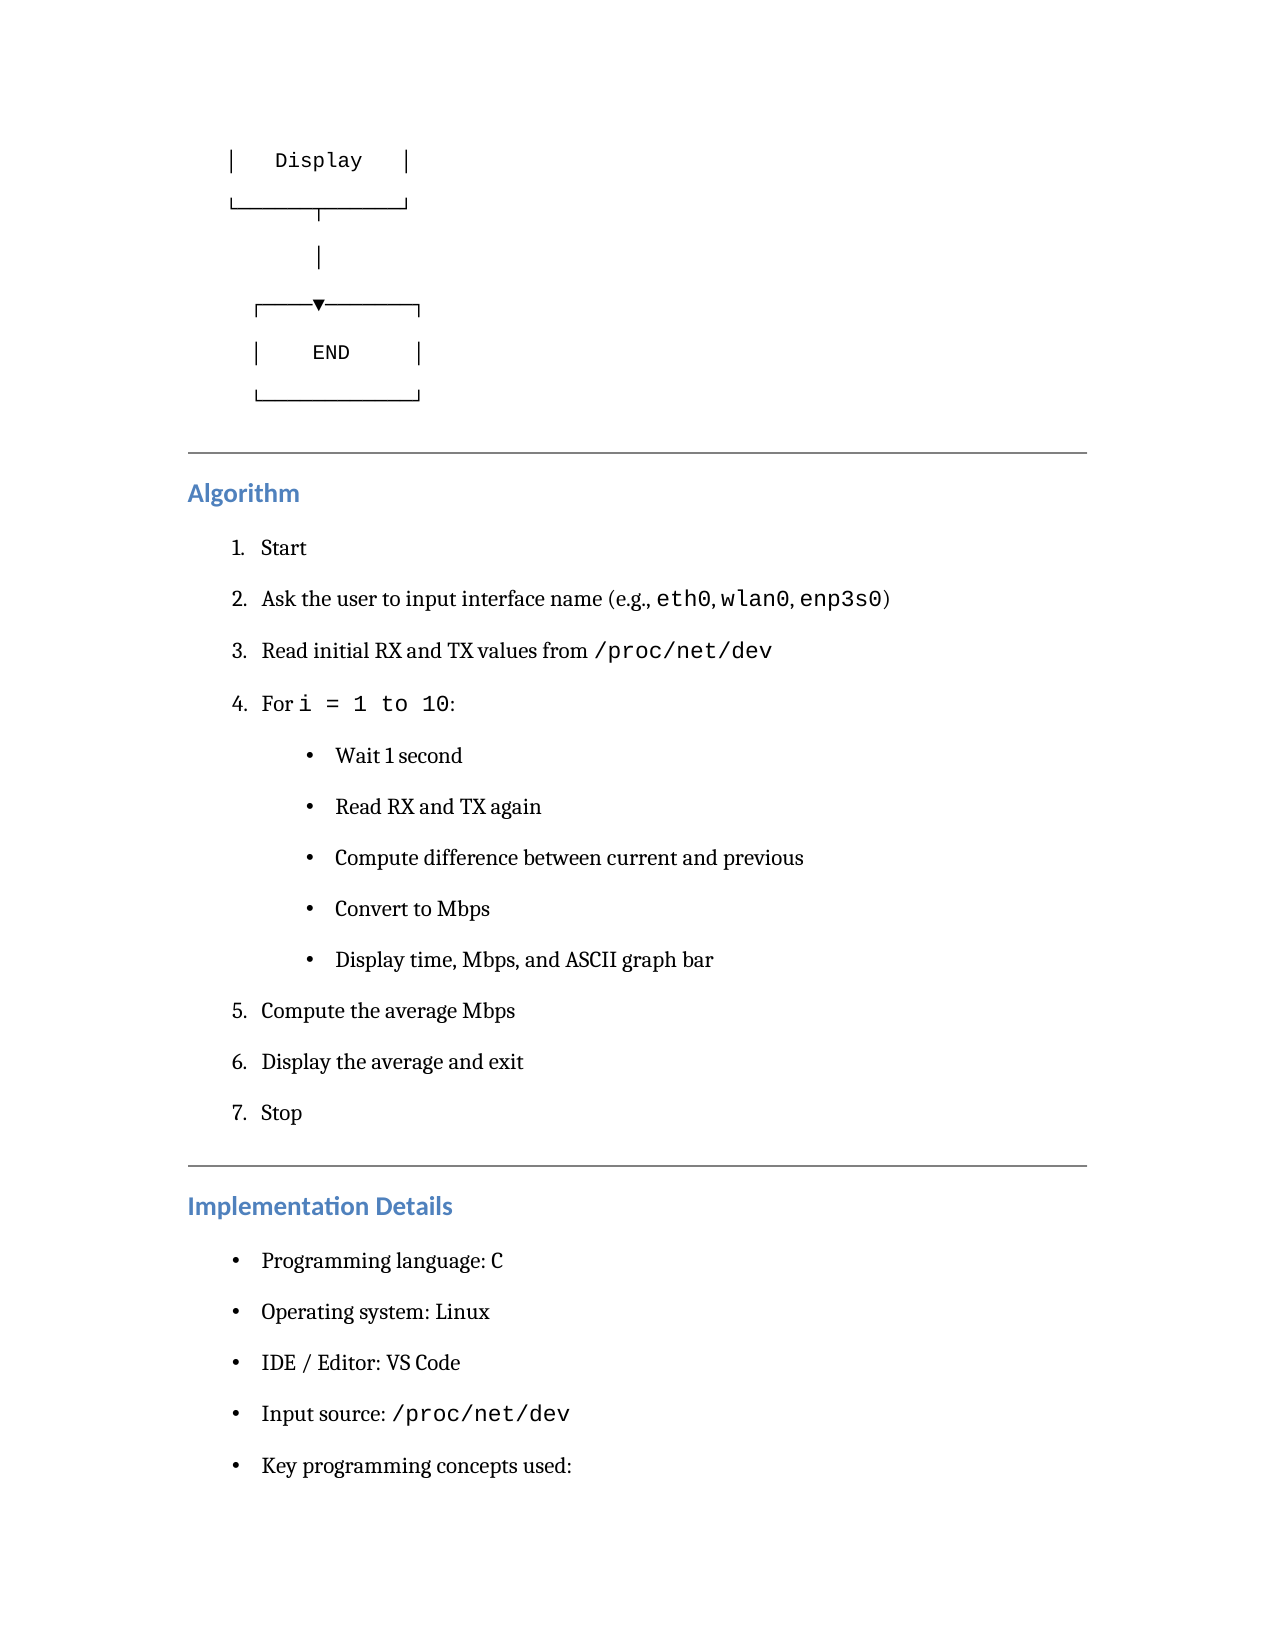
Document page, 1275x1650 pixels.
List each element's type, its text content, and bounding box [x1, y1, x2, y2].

text │ END │ [187, 342, 1087, 366]
text └────────────┘ [187, 390, 1087, 414]
list Key programming concepts used: [232, 1453, 1087, 1479]
text └──────┬──────┘ [187, 198, 1087, 222]
list Display the average and exit [232, 1049, 1087, 1075]
text ┌────▼───────┐ [187, 294, 1087, 318]
list Stop [232, 1100, 1087, 1126]
subtitle Algorithm [187, 476, 1087, 509]
subtitle Implementation Details [187, 1189, 1087, 1222]
list Start [232, 534, 1087, 561]
list Compute the average Mbps [232, 998, 1087, 1024]
list IDE / Editor: VS Code [232, 1350, 1087, 1376]
list Read initial RX and TX values from /proc/net/dev [232, 638, 1087, 666]
text │ [187, 246, 1087, 270]
list Display time, Mbps, and ASCII graph bar [306, 947, 1087, 973]
list Input source: /proc/net/dev [232, 1401, 1087, 1428]
list Wait 1 second [306, 743, 1087, 769]
list Read RX and TX again [306, 794, 1087, 820]
list For i = 1 to 10: [232, 690, 1087, 718]
list Compute difference between current and previous [306, 845, 1087, 871]
list Ask the user to input interface name (e.g., eth0, wlan0, enp3s0) [232, 586, 1087, 613]
list Operating system: Linux [232, 1299, 1087, 1325]
list Convert to Mbps [306, 896, 1087, 922]
text │ Display │ [187, 150, 1087, 174]
list Programming language: C [232, 1248, 1087, 1274]
